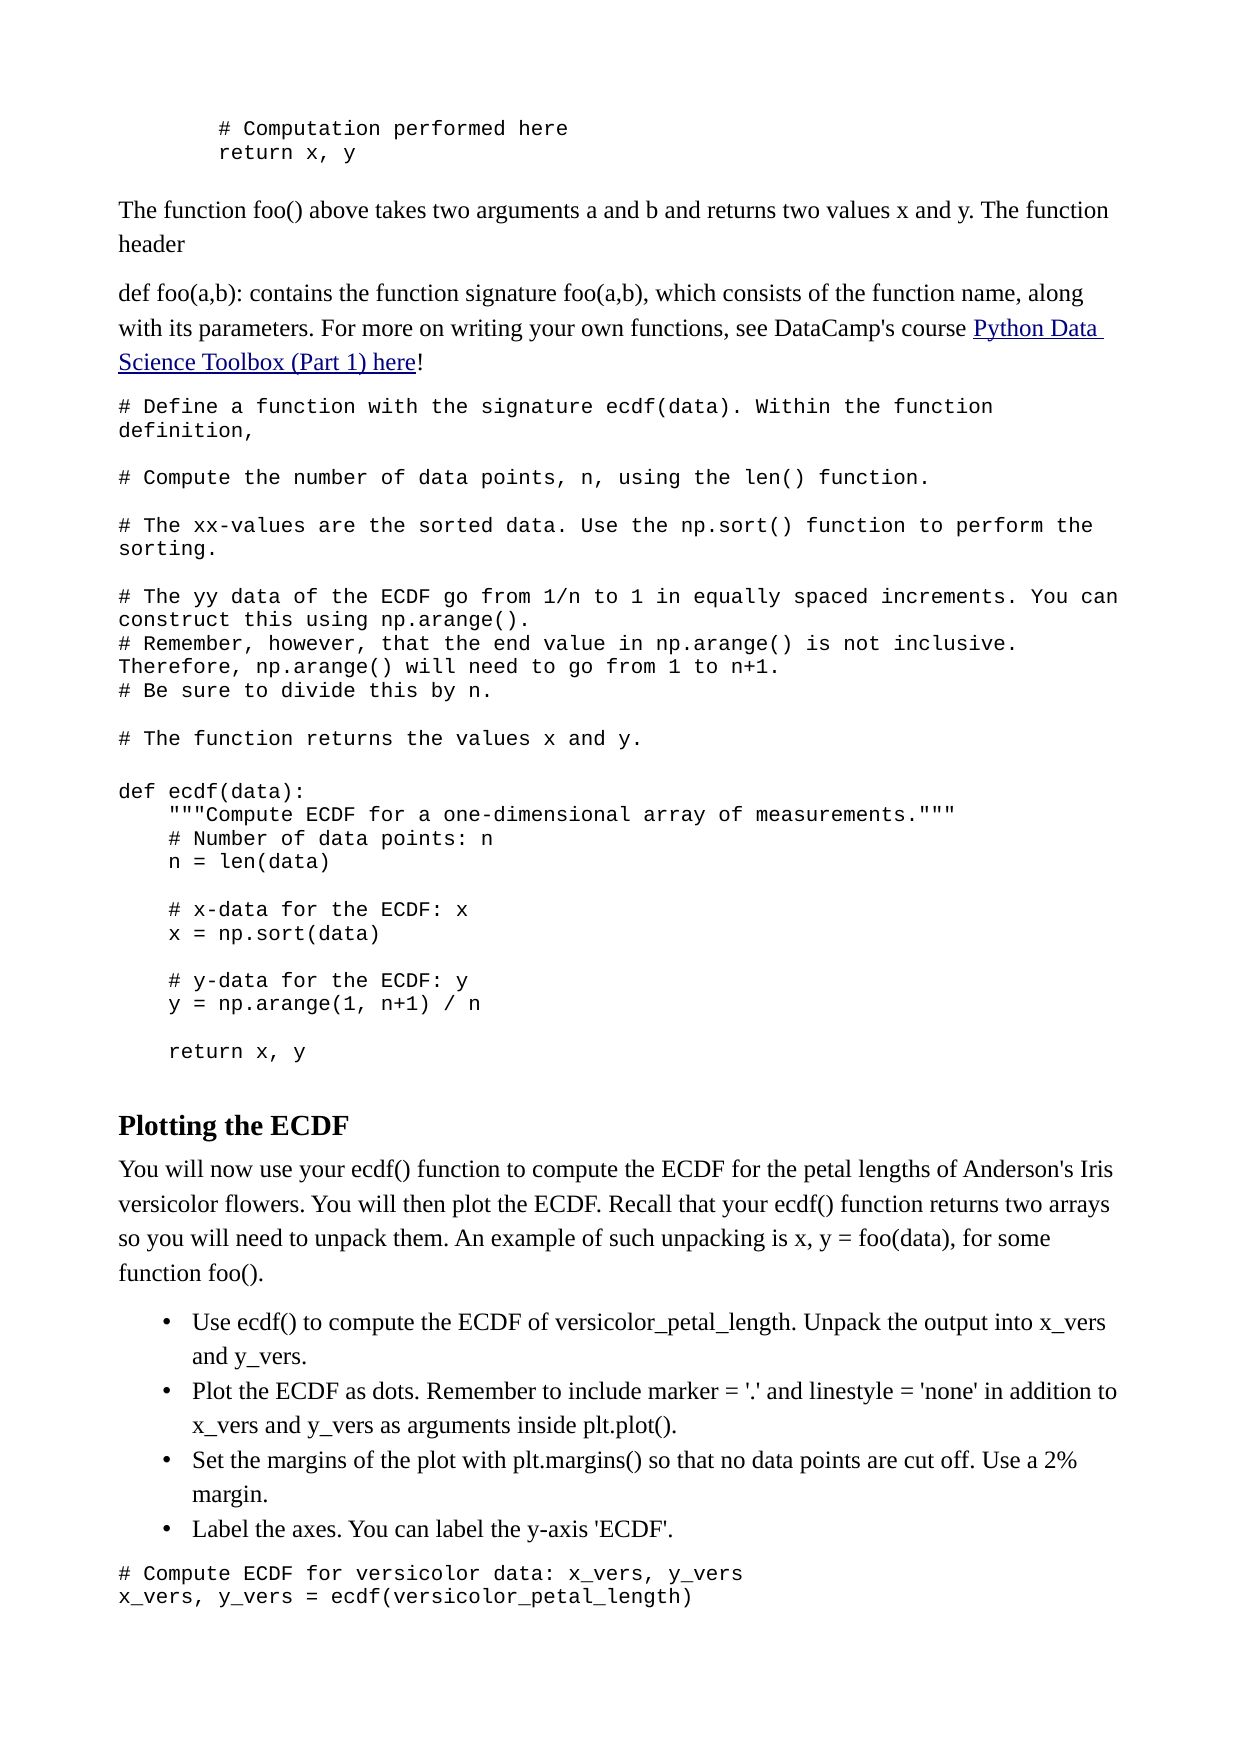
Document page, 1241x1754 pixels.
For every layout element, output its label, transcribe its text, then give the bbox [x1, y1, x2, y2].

text You will now use your ecdf() function to compute the ECDF for the petal lengths of Anderson's Iris versicolor flowers. You will then plot the ECDF. Recall that your ecdf() function returns two arrays so you will need to unpack them. An example of such unpacking is x, y = foo(data), for some function foo(). [118, 1154, 1122, 1287]
text # The xx-values are the sorted data. Use the np.sort() function to perform the sorting. [118, 515, 1122, 562]
text # The function returns the values x and y. [118, 727, 1122, 751]
text return x, y [118, 142, 1122, 165]
text y = np.arange(1, n+1) / n [118, 993, 1122, 1017]
list Plot the ECDF as dots. Remember to include marker = '.' and linestyle = 'none' in addition to x_vers and y_vers as arguments inside plt.plot(). [162, 1376, 1122, 1439]
text # Define a function with the signature ecdf(data). Within the function definition, [118, 396, 1122, 444]
text # Computation performed here [118, 118, 1122, 142]
text """Compute ECDF for a one-dimensional array of measurements.""" [118, 804, 1122, 828]
text # The yy data of the ECDF go from 1/n to 1 in equally spaced increments. You can construct this using np.arange(). [118, 586, 1122, 633]
list Use ecdf() to compute the ECDF of versicolor_petal_length. Unpack the output into x_vers and y_vers. [162, 1307, 1122, 1370]
text # Compute ECDF for versicolor data: x_vers, y_vers [118, 1563, 1122, 1587]
text The function foo() above takes two arguments a and b and returns two values x and y. The function header [118, 195, 1122, 258]
text # Remember, however, that the end value in np.arange() is not inclusive. Therefore, np.arange() will need to go from 1 to n+1. [118, 633, 1122, 680]
text # x-data for the ECDF: x [118, 899, 1122, 922]
text # y-data for the ECDF: y [118, 970, 1122, 993]
text def foo(a,b): contains the function signature foo(a,b), which consists of the function name, along with its parameters. For more on writing your own functions, see DataCamp's course Python Data Science Toolbox (Part 1) here! [118, 278, 1122, 376]
text return x, y [118, 1041, 1122, 1064]
text def ecdf(data): [118, 781, 1122, 804]
text # Be sure to divide this by n. [118, 680, 1122, 704]
list Set the margins of the plot with plt.margins() so that no data points are cut off. Use a 2% margin. [162, 1445, 1122, 1508]
text x_vers, y_vers = ecdf(versicolor_petal_length) [118, 1587, 1122, 1610]
text # Number of data points: n [118, 828, 1122, 852]
text # Compute the number of data points, n, using the len() function. [118, 467, 1122, 491]
subtitle Plotting the ECDF [118, 1108, 1122, 1142]
text n = len(data) [118, 852, 1122, 875]
text x = np.sort(data) [118, 922, 1122, 946]
list Label the axes. You can label the y-axis 'ECDF'. [162, 1514, 1122, 1543]
